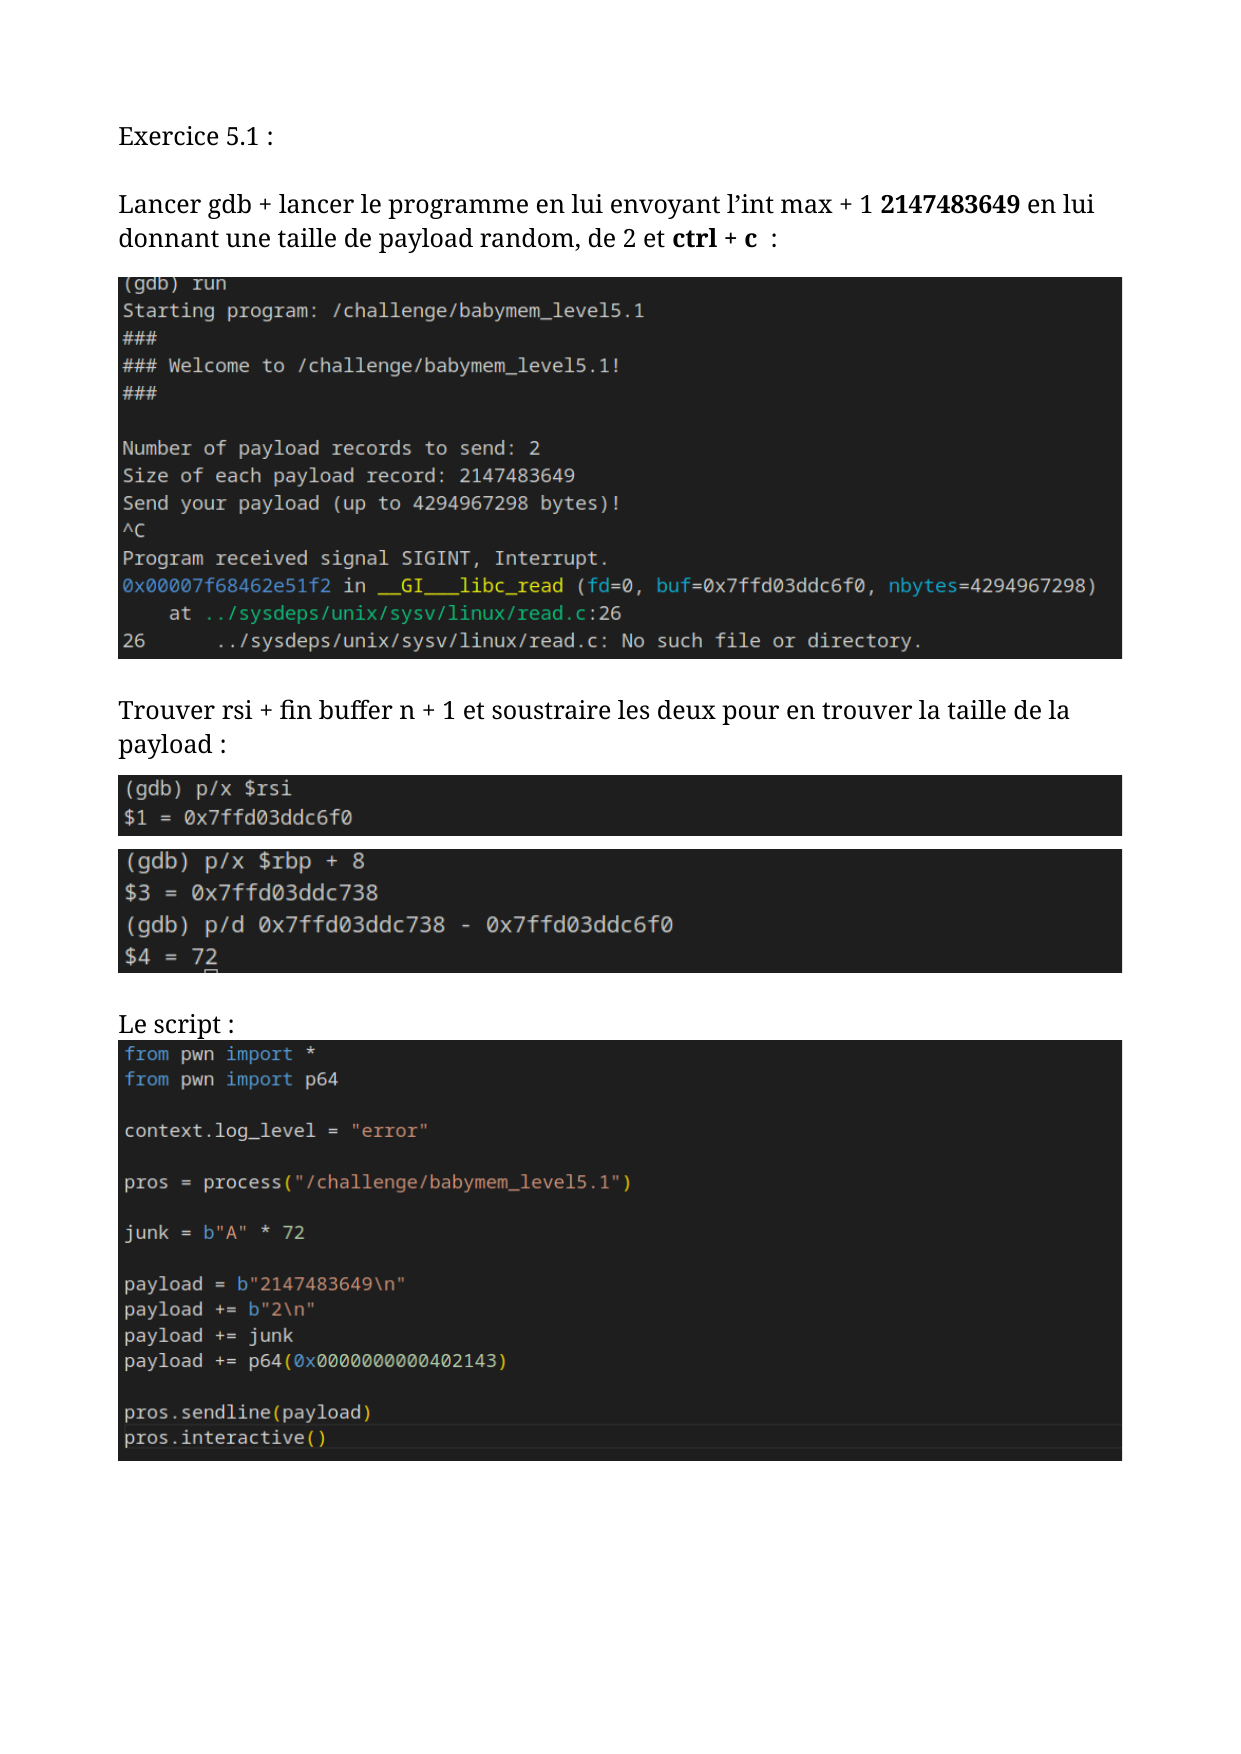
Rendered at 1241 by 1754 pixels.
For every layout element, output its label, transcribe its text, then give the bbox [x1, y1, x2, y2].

text Le script : [118, 1006, 1122, 1040]
picture [118, 277, 1123, 659]
text Lancer gdb + lancer le programme en lui envoyant l’int max + 1 2147483649 en lui donnant une taille de payload random, de 2 et ctrl + c : [118, 186, 1122, 254]
picture [118, 849, 1123, 973]
picture [118, 775, 1123, 836]
text Trouver rsi + fin buffer n + 1 et soustraire les deux pour en trouver la taille de la payload : [118, 692, 1122, 761]
picture [118, 1040, 1123, 1461]
text Exercice 5.1 : [118, 118, 1122, 152]
